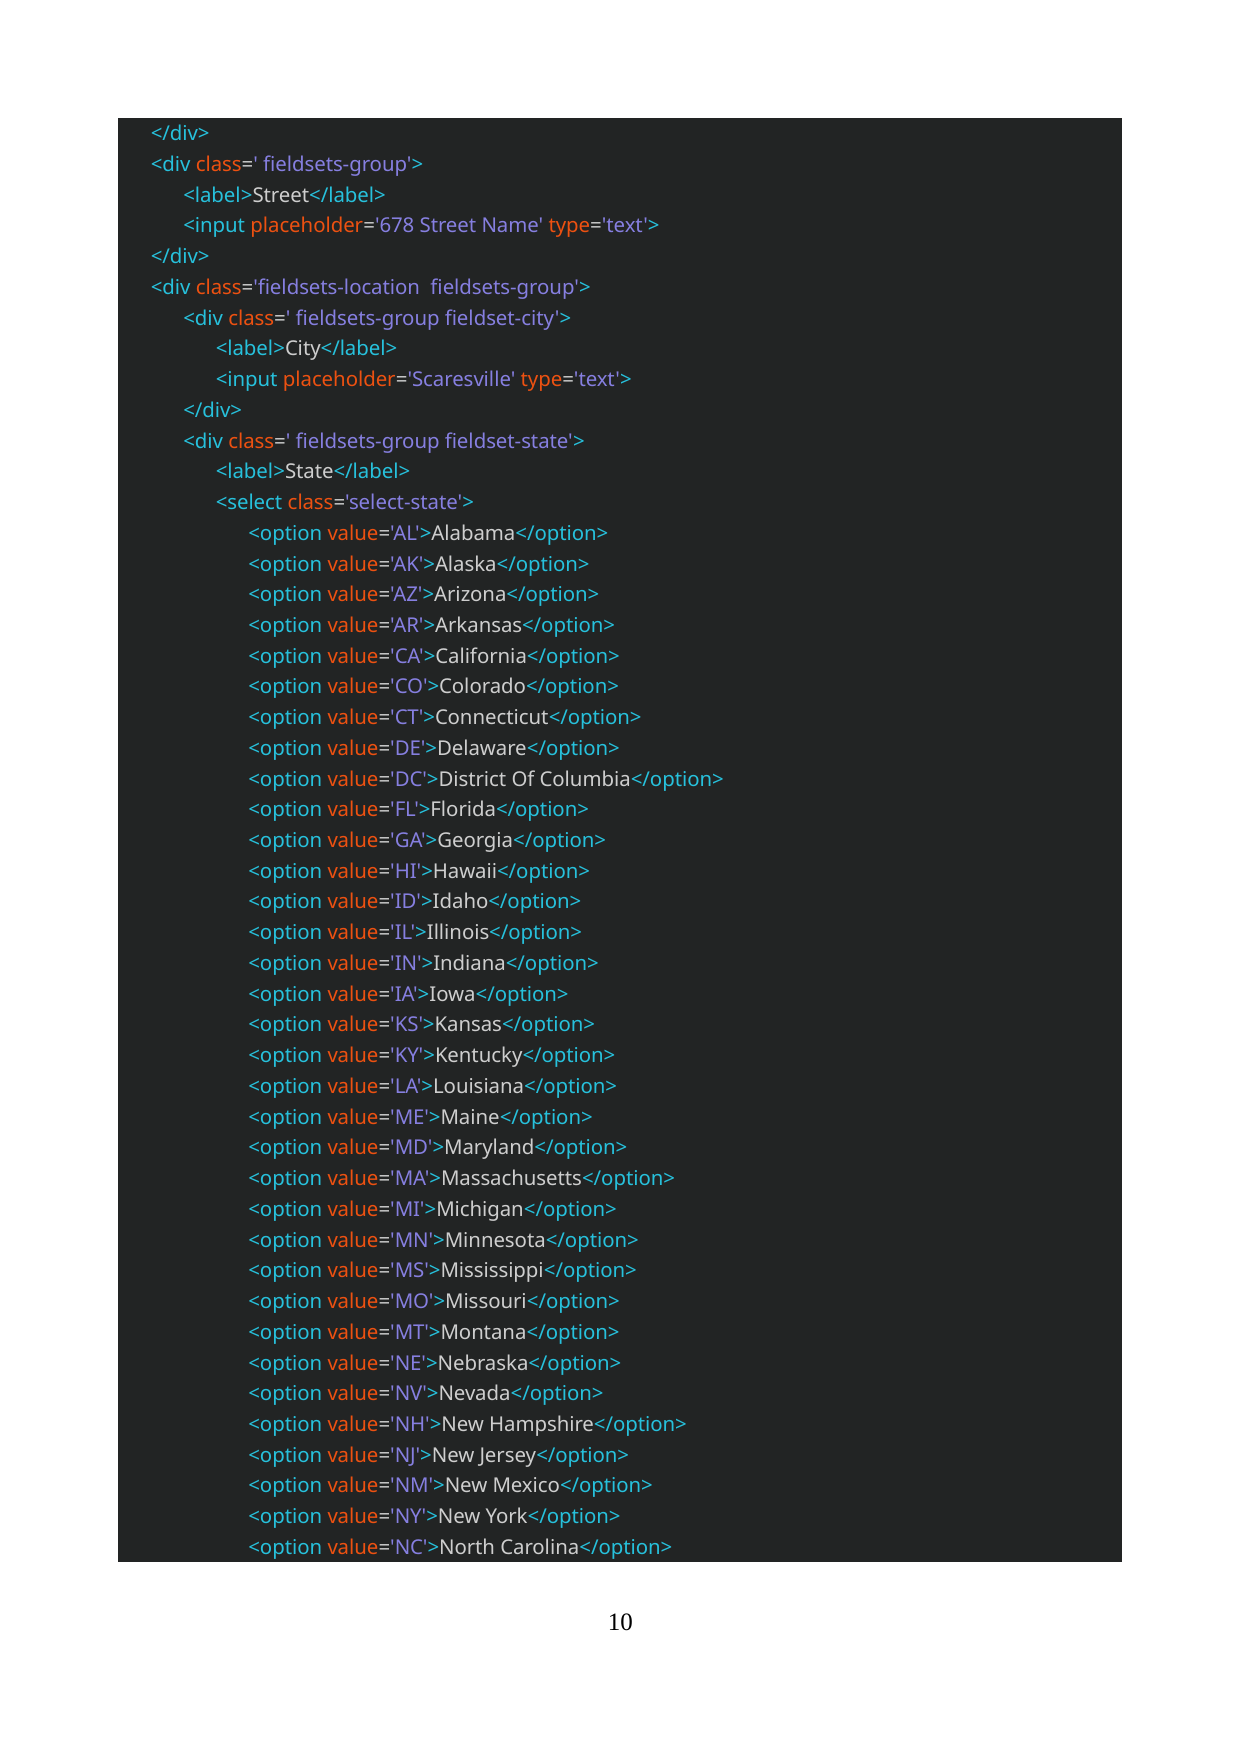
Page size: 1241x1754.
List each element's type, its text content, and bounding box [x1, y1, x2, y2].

text <div class=' fieldsets-group'> [118, 149, 1122, 179]
text <option value='MI'>Michigan</option> [118, 1194, 1122, 1224]
text <option value='CA'>California</option> [118, 641, 1122, 671]
text <option value='NY'>New York</option> [118, 1501, 1122, 1532]
text <option value='MT'>Montana</option> [118, 1317, 1122, 1347]
text <option value='GA'>Georgia</option> [118, 825, 1122, 856]
text <option value='AL'>Alabama</option> [118, 518, 1122, 548]
text <label>City</label> [118, 333, 1122, 364]
text <option value='IA'>Iowa</option> [118, 978, 1122, 1009]
text <option value='NC'>North Carolina</option> [118, 1532, 1122, 1562]
text <input placeholder='678 Street Name' type='text'> [118, 210, 1122, 241]
text <option value='ID'>Idaho</option> [118, 886, 1122, 917]
text <option value='ME'>Maine</option> [118, 1101, 1122, 1132]
text <option value='MO'>Missouri</option> [118, 1286, 1122, 1317]
text <option value='MN'>Minnesota</option> [118, 1224, 1122, 1255]
text <option value='NV'>Nevada</option> [118, 1378, 1122, 1409]
text <option value='CO'>Colorado</option> [118, 671, 1122, 702]
text <option value='AR'>Arkansas</option> [118, 610, 1122, 641]
text <option value='NH'>New Hampshire</option> [118, 1409, 1122, 1439]
text <option value='KS'>Kansas</option> [118, 1009, 1122, 1040]
text </div> [118, 118, 1122, 149]
text <option value='DE'>Delaware</option> [118, 733, 1122, 763]
text <option value='CT'>Connecticut</option> [118, 702, 1122, 733]
text <option value='NE'>Nebraska</option> [118, 1347, 1122, 1378]
text <option value='NJ'>New Jersey</option> [118, 1439, 1122, 1470]
text <option value='AZ'>Arizona</option> [118, 579, 1122, 610]
text <option value='DC'>District Of Columbia</option> [118, 763, 1122, 794]
text <option value='IN'>Indiana</option> [118, 948, 1122, 978]
text <option value='FL'>Florida</option> [118, 794, 1122, 825]
text <div class='fieldsets-location fieldsets-group'> [118, 272, 1122, 302]
text <option value='LA'>Louisiana</option> [118, 1071, 1122, 1101]
text <option value='MS'>Mississippi</option> [118, 1255, 1122, 1286]
text <option value='NM'>New Mexico</option> [118, 1470, 1122, 1501]
text <option value='MA'>Massachusetts</option> [118, 1163, 1122, 1194]
text <div class=' fieldsets-group fieldset-state'> [118, 425, 1122, 456]
text <div class=' fieldsets-group fieldset-city'> [118, 302, 1122, 333]
text <option value='AK'>Alaska</option> [118, 548, 1122, 579]
text <option value='HI'>Hawaii</option> [118, 856, 1122, 886]
text </div> [118, 241, 1122, 272]
text <label>State</label> [118, 456, 1122, 487]
text <label>Street</label> [118, 179, 1122, 210]
text <select class='select-state'> [118, 487, 1122, 518]
text <input placeholder='Scaresville' type='text'> [118, 364, 1122, 395]
text <option value='IL'>Illinois</option> [118, 917, 1122, 948]
text <option value='MD'>Maryland</option> [118, 1132, 1122, 1163]
text <option value='KY'>Kentucky</option> [118, 1040, 1122, 1071]
text </div> [118, 395, 1122, 425]
